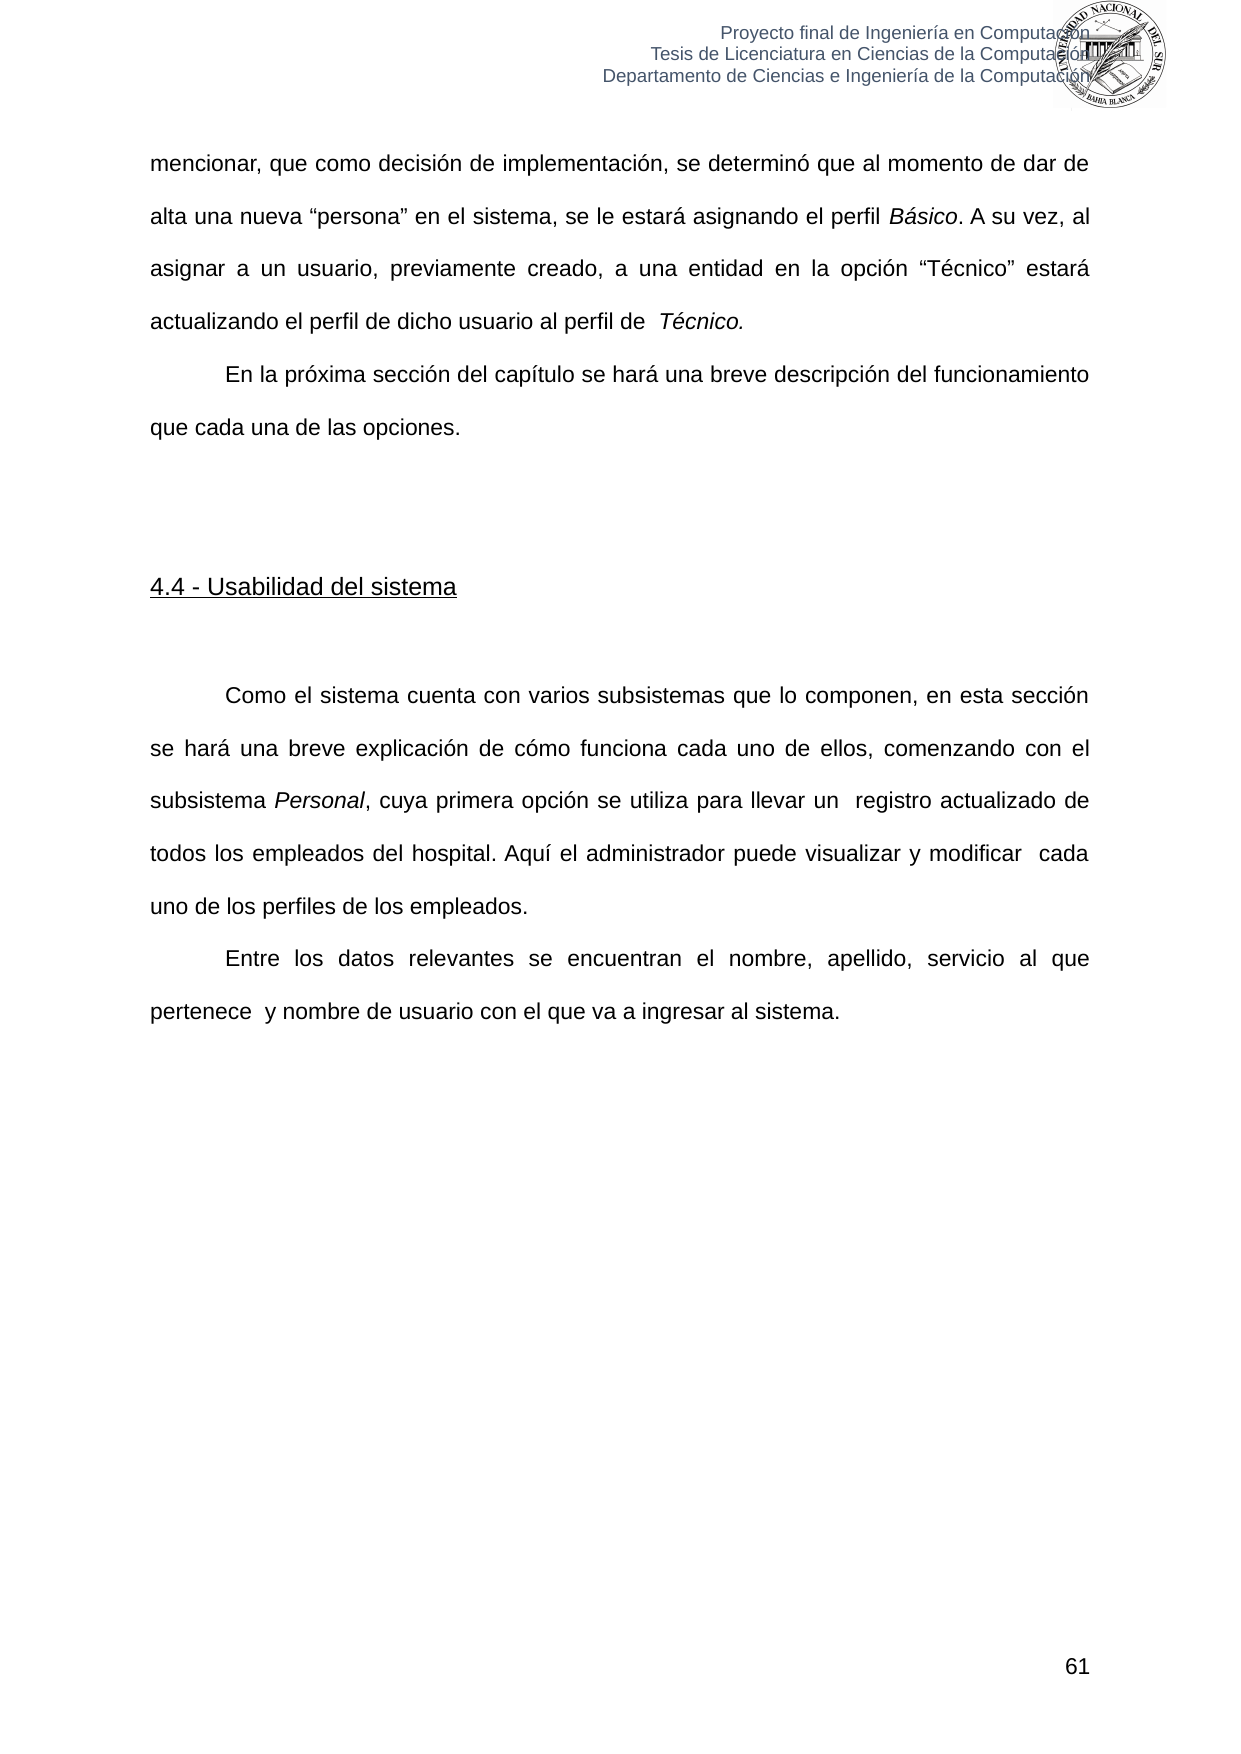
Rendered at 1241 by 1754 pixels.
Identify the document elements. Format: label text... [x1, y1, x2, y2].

text Como el sistema cuenta con varios subsistemas que lo componen, en esta sección se hará una breve explicación de cómo funciona cada uno de ellos, comenzando con el subsistema Personal, cuya primera opción se utiliza para llevar un registro actualizado de todos los empleados del hospital. Aquí el administrador puede visualizar y modificar cada uno de los perfiles de los empleados. [150, 682, 1090, 919]
text En la próxima sección del capítulo se hará una breve descripción del funcionamiento que cada una de las opciones. [150, 361, 1090, 440]
text mencionar, que como decisión de implementación, se determinó que al momento de dar de alta una nueva “persona” en el sistema, se le estará asignando el perfil Básico. A su vez, al asignar a un usuario, previamente creado, a una entidad en la opción “Técnico” estará actualizando el perfil de dicho usuario al perfil de Técnico. [150, 150, 1090, 334]
picture [1053, 0, 1167, 108]
text Entre los datos relevantes se encuentran el nombre, apellido, servicio al que pertenece y nombre de usuario con el que va a ingresar al sistema. [150, 945, 1090, 1024]
text 4.4 - Usabilidad del sistema [150, 572, 1090, 600]
